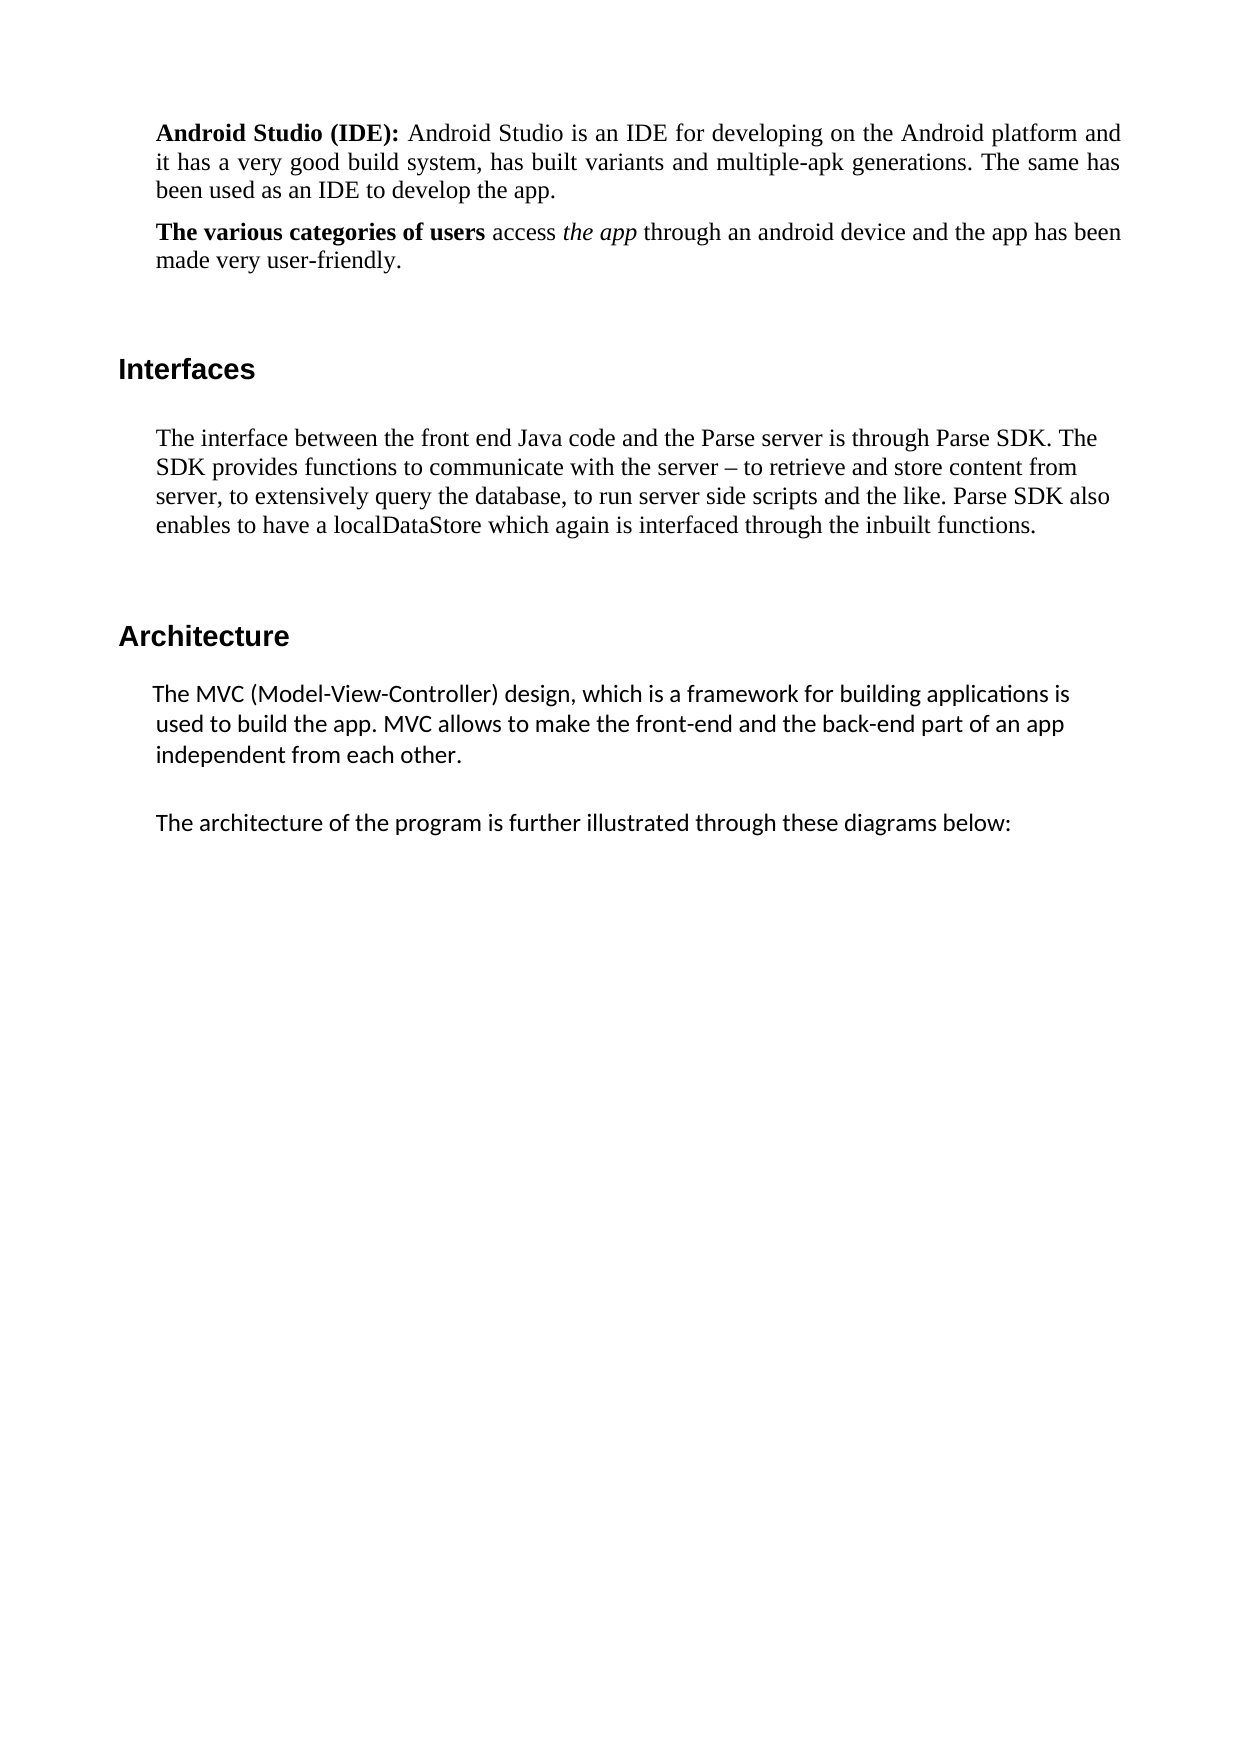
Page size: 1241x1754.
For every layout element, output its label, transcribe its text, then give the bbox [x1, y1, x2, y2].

text The architecture of the program is further illustrated through these diagrams below: [156, 807, 1122, 838]
text The various categories of users access the app through an android device and the app has been made very user-friendly. [156, 217, 1122, 274]
text Android Studio (IDE): Android Studio is an IDE for developing on the Android platform and it has a very good build system, has built variants and multiple-apk generations. The same has been used as an IDE to develop the app. [156, 118, 1122, 204]
text Interfaces [118, 352, 1122, 386]
text Architecture [118, 619, 1122, 653]
text The MVC (Model-View-Controller) design, which is a framework for building applications is used to build the app. MVC allows to make the front-end and the back-end part of an app independent from each other. [118, 678, 1122, 769]
text The interface between the front end Java code and the Parse server is through Parse SDK. The SDK provides functions to communicate with the server – to retrieve and store content from server, to extensively query the database, to run server side scripts and the like. Parse SDK also enables to have a localDataStore which again is interfaced through the inbuilt functions. [156, 423, 1122, 538]
